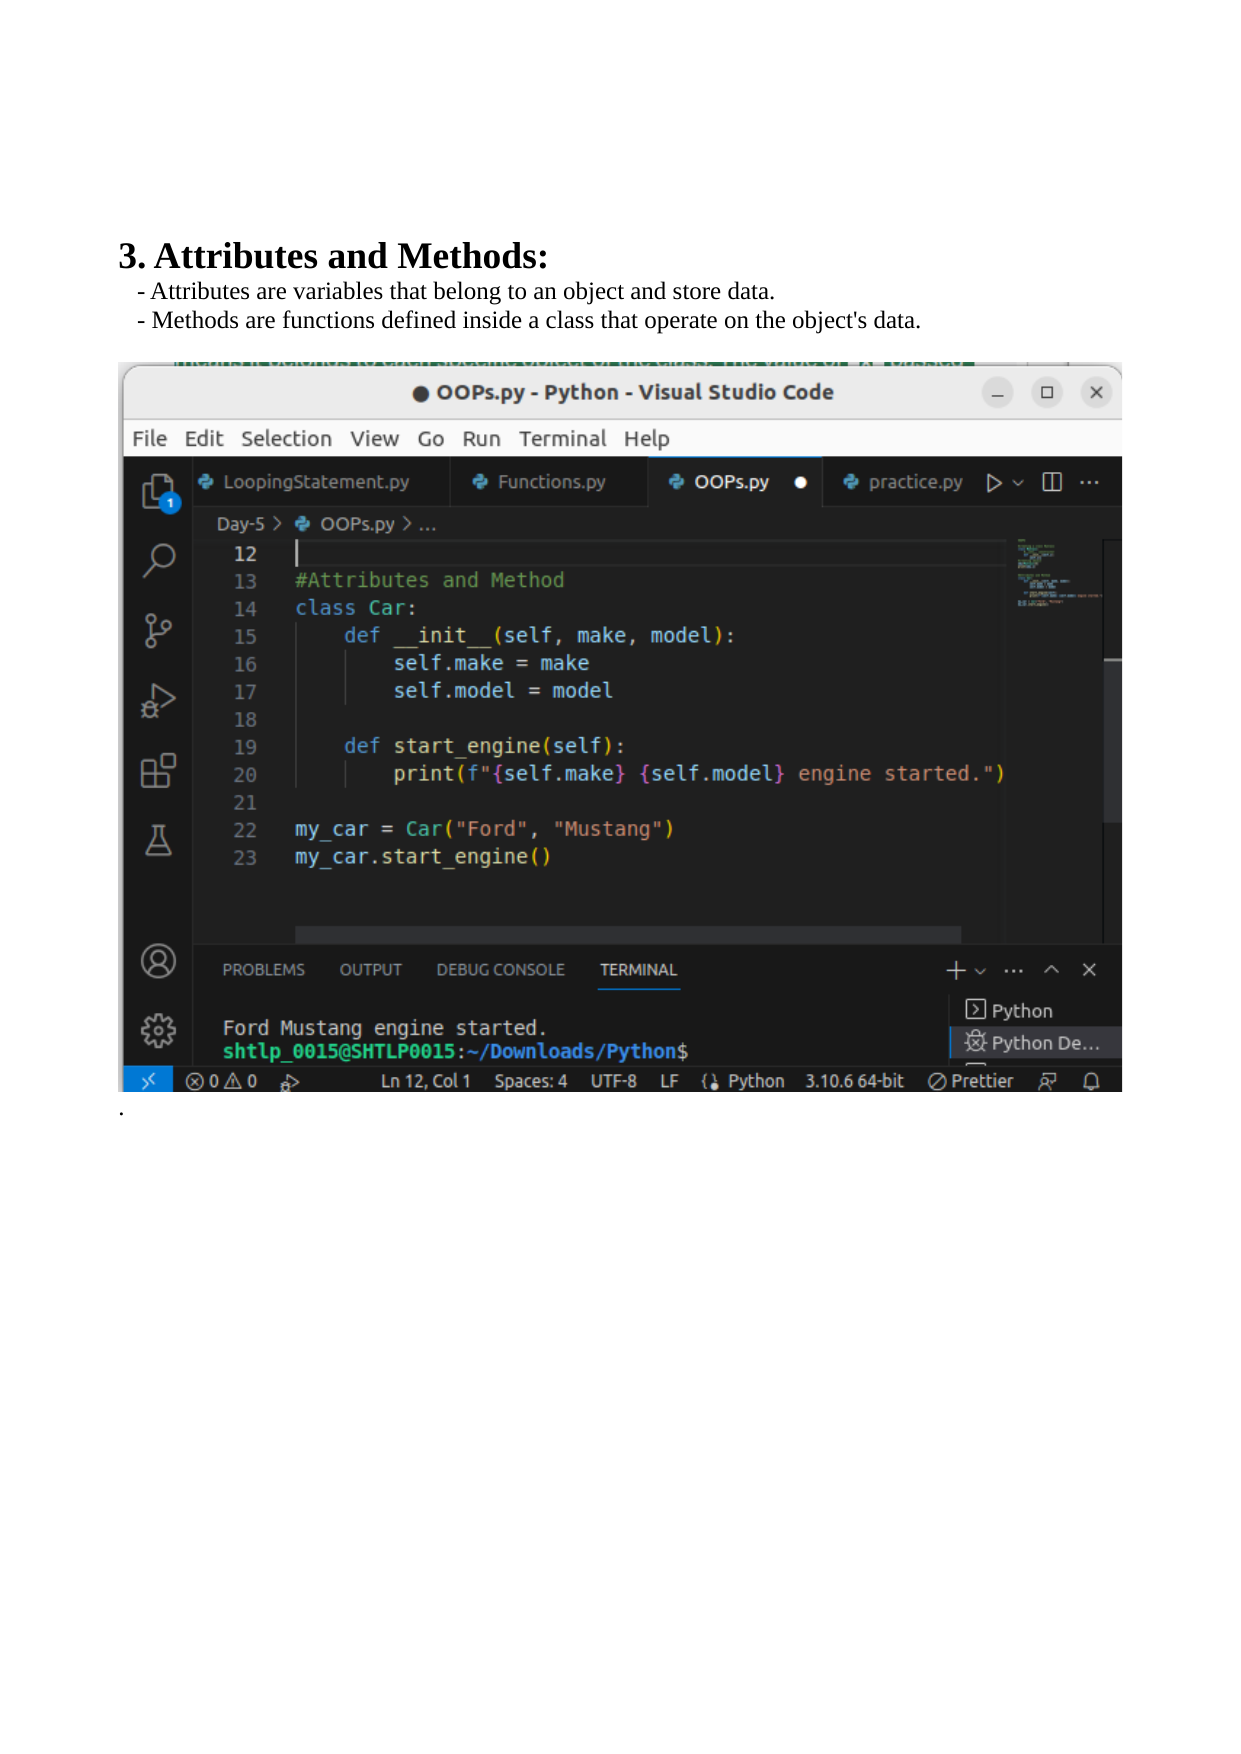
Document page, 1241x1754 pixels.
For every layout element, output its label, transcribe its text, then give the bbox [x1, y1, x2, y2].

text 3. Attributes and Methods: [118, 233, 1122, 276]
text . [118, 1092, 1122, 1121]
text - Attributes are variables that belong to an object and store data. [118, 276, 1122, 305]
picture [118, 362, 1123, 1092]
text - Methods are functions defined inside a class that operate on the object's data. [118, 305, 1122, 334]
